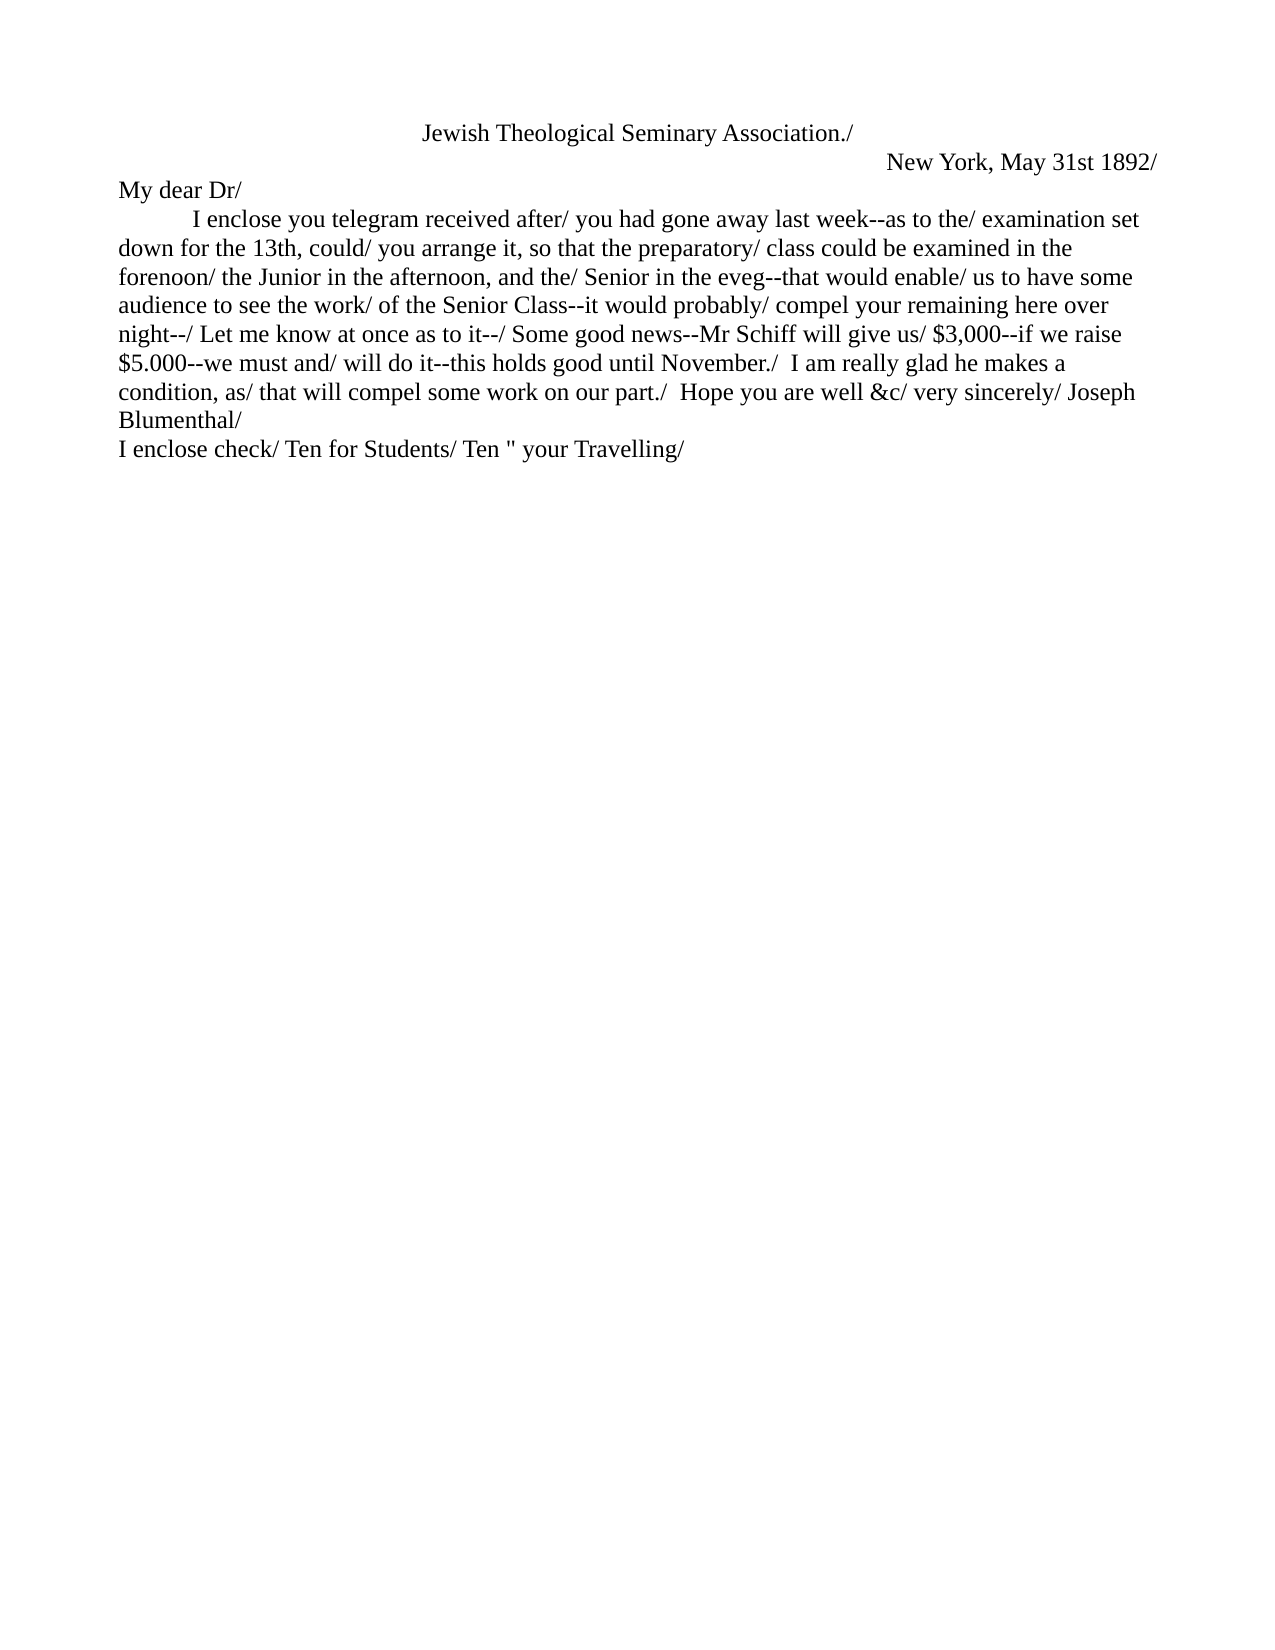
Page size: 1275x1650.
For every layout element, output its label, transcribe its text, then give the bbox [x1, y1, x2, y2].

text My dear Dr/ [118, 176, 1157, 204]
text New York, May 31st 1892/ [118, 147, 1157, 176]
text Jewish Theological Seminary Association./ [118, 118, 1157, 147]
text I enclose check/ Ten for Students/ Ten " your Travelling/ [118, 434, 1157, 463]
text I enclose you telegram received after/ you had gone away last week--as to the/ examination set down for the 13th, could/ you arrange it, so that the preparatory/ class could be examined in the forenoon/ the Junior in the afternoon, and the/ Senior in the eveg--that would enable/ us to have some audience to see the work/ of the Senior Class--it would probably/ compel your remaining here over night--/ Let me know at once as to it--/ Some good news--Mr Schiff will give us/ $3,000--if we raise $5.000--we must and/ will do it--this holds good until November./ I am really glad he makes a condition, as/ that will compel some work on our part./ Hope you are well &c/ very sincerely/ Joseph Blumenthal/ [118, 204, 1157, 434]
